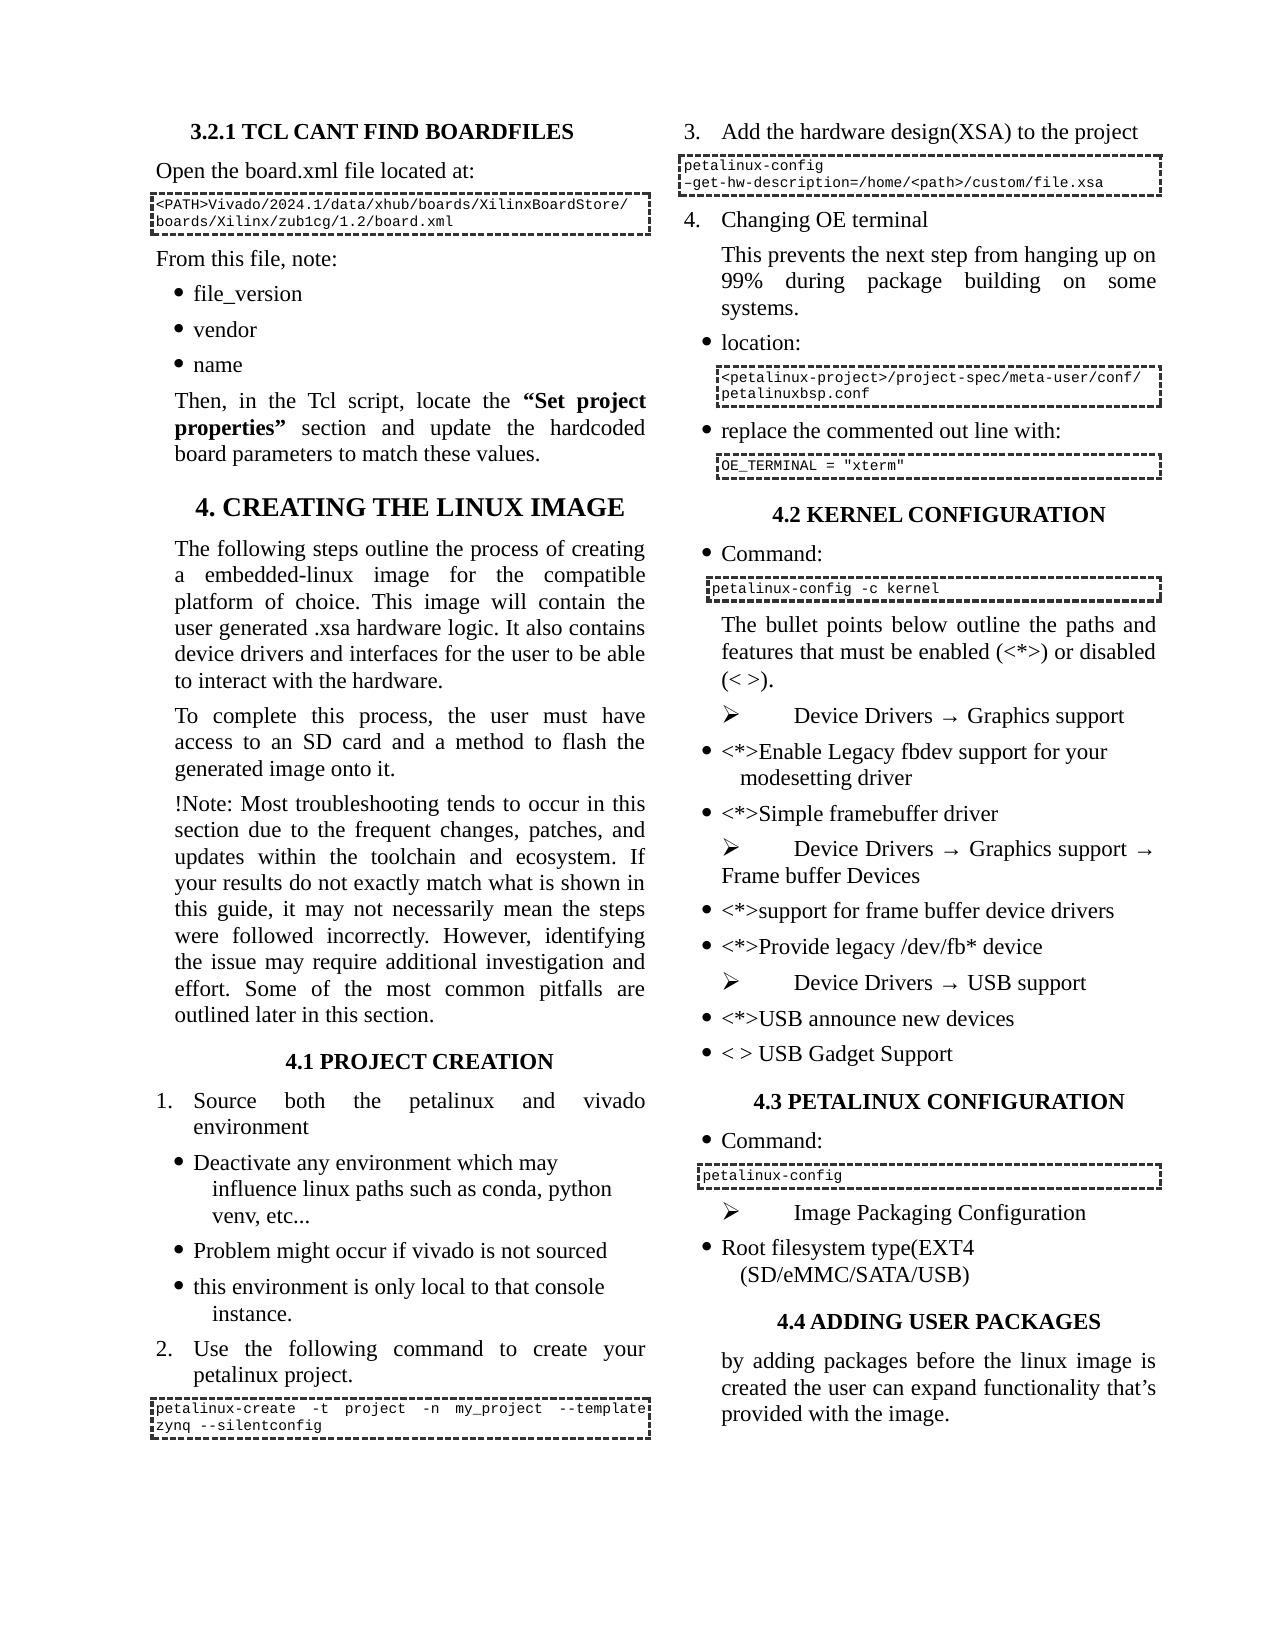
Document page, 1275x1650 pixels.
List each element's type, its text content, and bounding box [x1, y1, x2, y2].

list <*>Enable Legacy fbdev support for your modesetting driver [702, 738, 1157, 791]
list Add the hardware design(XSA) to the project [683, 118, 1157, 144]
subtitle 4.1 PROJECT CREATION [156, 1048, 646, 1074]
text by adding packages before the linux image is created the user can expand functionality that’s provided with the image. [721, 1347, 1157, 1426]
list Command: [702, 540, 1157, 567]
list Deactivate any environment which may influence linux paths such as conda, python venv, etc... [174, 1149, 646, 1228]
subtitle 4.3 PETALINUX CONFIGURATION [683, 1088, 1157, 1114]
list Device Drivers → Graphics support [721, 702, 1157, 729]
list <*>Provide legacy /dev/fb* device [702, 933, 1157, 960]
list <*>support for frame buffer device drivers [702, 898, 1157, 924]
list vendor [174, 316, 646, 343]
list Source both the petalinux and vivado environment [156, 1087, 646, 1140]
subtitle 4.4 ADDING USER PACKAGES [683, 1308, 1157, 1335]
text petalinux-create -t project -n my_project --template zynq --silentconfig [150, 1397, 646, 1440]
list <*>Simple framebuffer driver [702, 800, 1157, 827]
text petalinux-config –get-hw-description=/home/<path>/custom/file.xsa [678, 153, 1162, 197]
text !Note: Most troubleshooting tends to occur in this section due to the frequent changes, patches, and updates within the toolchain and ecosystem. If your results do not exactly match what is shown in this guide, it may not necessarily mean the steps were followed incorrectly. However, identifying the issue may require additional investigation and effort. Some of the most common pitfalls are outlined later in this section. [174, 790, 646, 1027]
list replace the commented out line with: [702, 417, 1157, 444]
list petalinux-config [697, 1163, 1162, 1190]
text Open the board.xml file located at: [156, 157, 646, 183]
text The bullet points below outline the paths and features that must be enabled (<*>) or disabled (< >). [721, 612, 1157, 693]
list Use the following command to create your petalinux project. [156, 1335, 646, 1388]
text The following steps outline the process of creating a embedded-linux image for the compatible platform of choice. This image will contain the user generated .xsa hardware logic. It also contains device drivers and interfaces for the user to be able to interact with the hardware. [174, 535, 646, 693]
list Changing OE terminal [683, 206, 1157, 232]
list Problem might occur if vivado is not sourced [174, 1237, 646, 1264]
subtitle 4. CREATING THE LINUX IMAGE [174, 491, 646, 522]
text From this file, note: [156, 245, 646, 271]
list Command: [702, 1127, 1157, 1154]
list petalinux-config -c kernel [706, 576, 1162, 603]
list OE_TERMINAL = "xterm" [716, 453, 1162, 480]
list <*>USB announce new devices [702, 1005, 1157, 1032]
text Then, in the Tcl script, locate the “Set project properties” section and update the hardcoded board parameters to match these values. [174, 387, 646, 466]
list Image Packaging Configuration [721, 1199, 1157, 1225]
list this environment is only local to that console instance. [174, 1273, 646, 1326]
list < > USB Gadget Support [702, 1041, 1157, 1067]
subtitle 4.2 KERNEL CONFIGURATION [683, 501, 1157, 527]
text <PATH>Vivado/2024.1/data/xhub/boards/XilinxBoardStore/boards/Xilinx/zub1cg/1.2/board.xml [150, 192, 646, 236]
list file_version [174, 280, 646, 307]
list <petalinux-project>/project-spec/meta-user/conf/petalinuxbsp.conf [716, 365, 1162, 408]
text This prevents the next step from hanging up on 99% during package building on some systems. [721, 241, 1157, 320]
list Root filesystem type(EXT4 (SD/eMMC/SATA/USB) [702, 1234, 1157, 1287]
list location: [702, 329, 1157, 356]
list Device Drivers → USB support [721, 969, 1157, 996]
text To complete this process, the user must have access to an SD card and a method to flash the generated image onto it. [174, 702, 646, 781]
list Device Drivers → Graphics support → Frame buffer Devices [721, 836, 1157, 889]
list name [174, 352, 646, 378]
subtitle 3.2.1 TCL CANT FIND BOARDFILES [118, 118, 646, 144]
